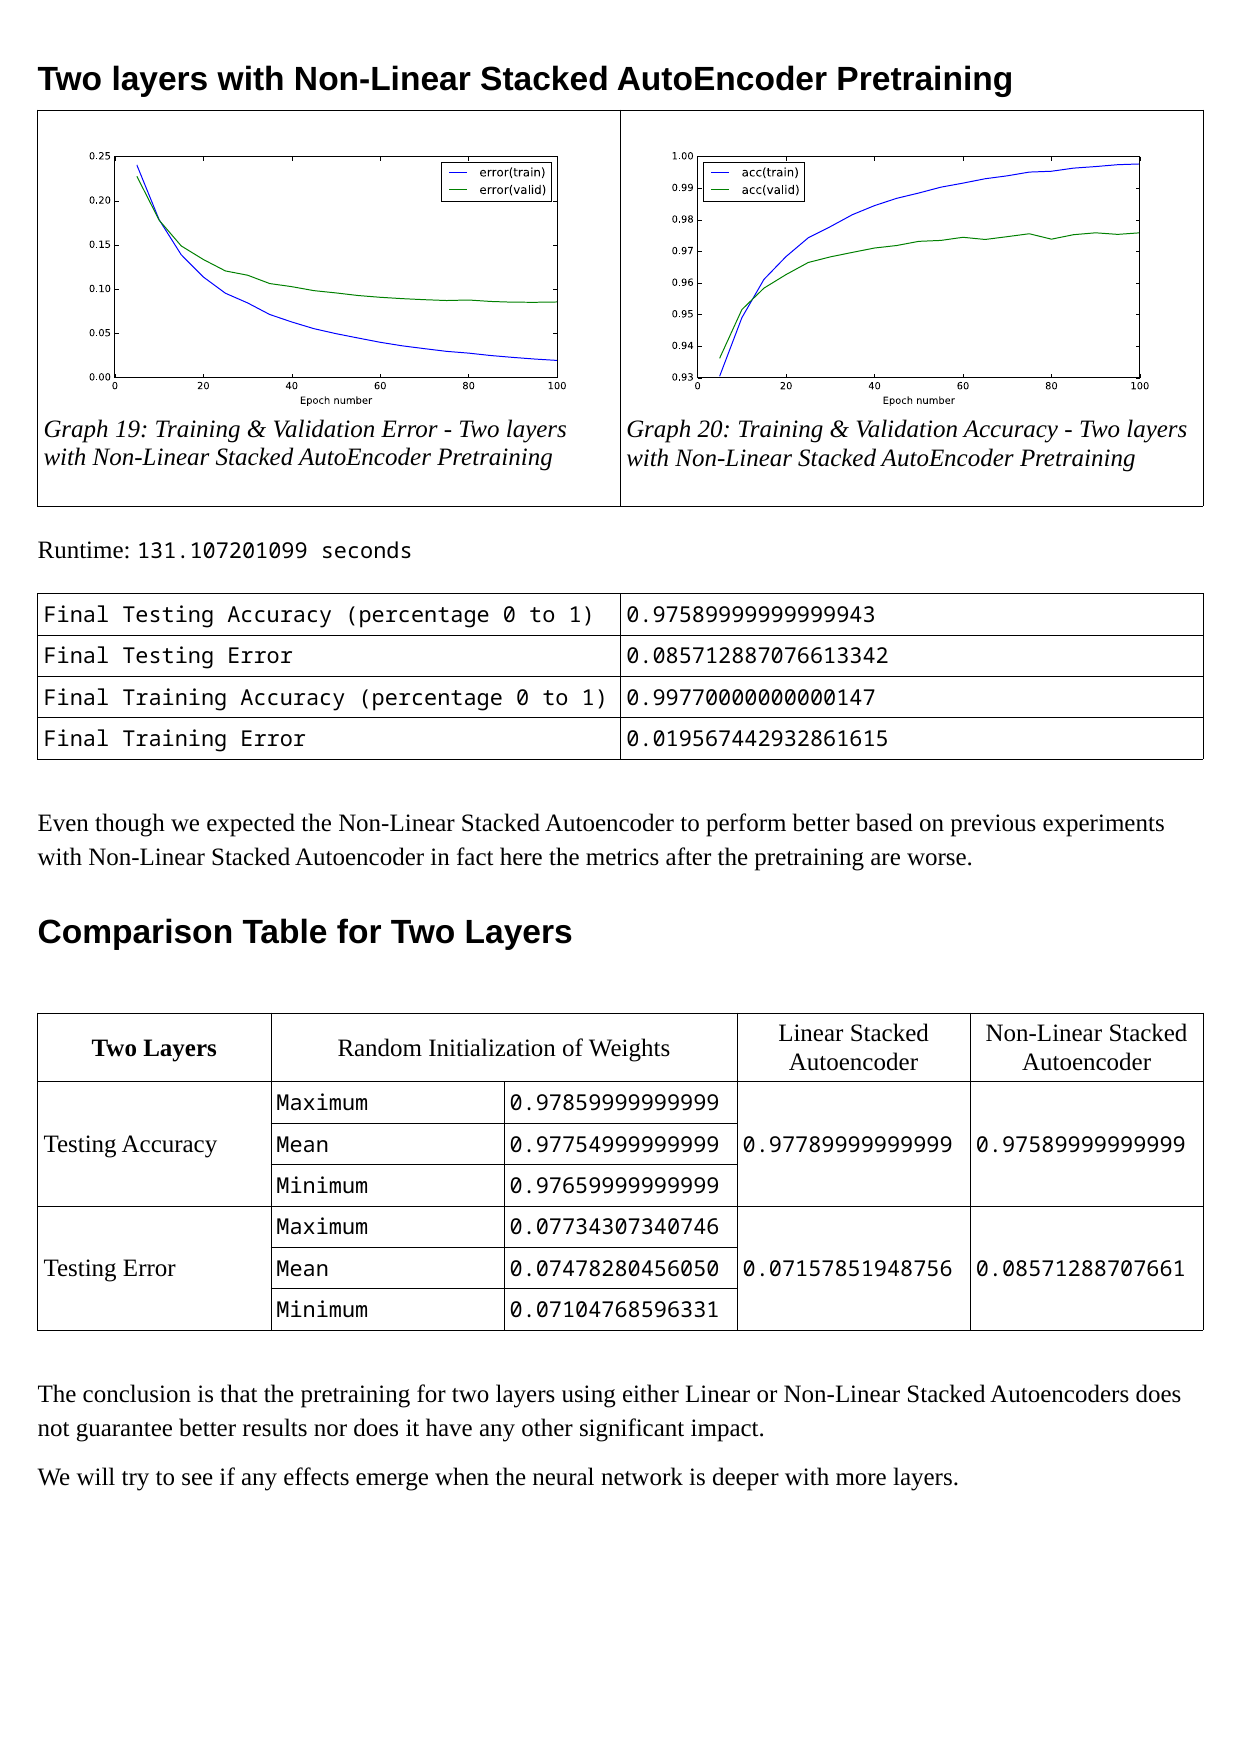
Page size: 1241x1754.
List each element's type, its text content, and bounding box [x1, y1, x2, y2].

table_cell Testing Accuracy [38, 1082, 271, 1206]
table_cell 0.08571288707661 [971, 1207, 1203, 1329]
table_header Two Layers [38, 1014, 271, 1081]
table_cell 0.97789999999999 [738, 1082, 970, 1206]
table_header Final Testing Accuracy (percentage 0 to 1) [38, 594, 620, 634]
table_cell Mean [272, 1124, 504, 1164]
table_cell Testing Error [38, 1207, 271, 1329]
table_header Random Initialization of Weights [272, 1014, 737, 1081]
table_cell 0.97859999999999 [505, 1082, 737, 1123]
table_cell Final Testing Error [38, 636, 620, 676]
table_header [38, 111, 620, 506]
table_cell 0.97659999999999 [505, 1165, 737, 1206]
table_header [621, 111, 1203, 506]
table_cell Final Training Error [38, 718, 620, 759]
table_cell Minimum [272, 1289, 504, 1329]
text Even though we expected the Non-Linear Stacked Autoencoder to perform better based on previous experiments with Non-Linear Stacked Autoencoder in fact here the metrics after the pretraining are worse. [37, 808, 1203, 871]
table_cell 0.97589999999999 [971, 1082, 1203, 1206]
subtitle Two layers with Non-Linear Stacked AutoEncoder Pretraining [37, 58, 1203, 97]
table_cell 0.97754999999999 [505, 1124, 737, 1164]
table_cell Minimum [272, 1165, 504, 1206]
text The conclusion is that the pretraining for two layers using either Linear or Non-Linear Stacked Autoencoders does not guarantee better results nor does it have any other significant impact. [37, 1379, 1203, 1442]
table_cell Maximum [272, 1082, 504, 1123]
table_header Non-Linear Stacked Autoencoder [971, 1014, 1203, 1081]
table_cell 0.07157851948756 [738, 1207, 970, 1329]
table_cell Final Training Accuracy (percentage 0 to 1) [38, 677, 620, 717]
text Runtime: 131.107201099 seconds [37, 535, 1203, 564]
table_cell Mean [272, 1248, 504, 1288]
text We will try to see if any effects emerge when the neural network is deeper with more layers. [37, 1462, 1203, 1491]
table_cell 0.019567442932861615 [621, 718, 1203, 759]
table_cell 0.07734307340746 [505, 1207, 737, 1247]
table_cell 0.99770000000000147 [621, 677, 1203, 717]
table_cell 0.07478280456050 [505, 1248, 737, 1288]
table_cell 0.07104768596331 [505, 1289, 737, 1329]
table_cell 0.085712887076613342 [621, 636, 1203, 676]
table_header Linear Stacked Autoencoder [738, 1014, 970, 1081]
table_header 0.97589999999999943 [621, 594, 1203, 634]
table_cell Maximum [272, 1207, 504, 1247]
subtitle Comparison Table for Two Layers [37, 912, 1203, 951]
